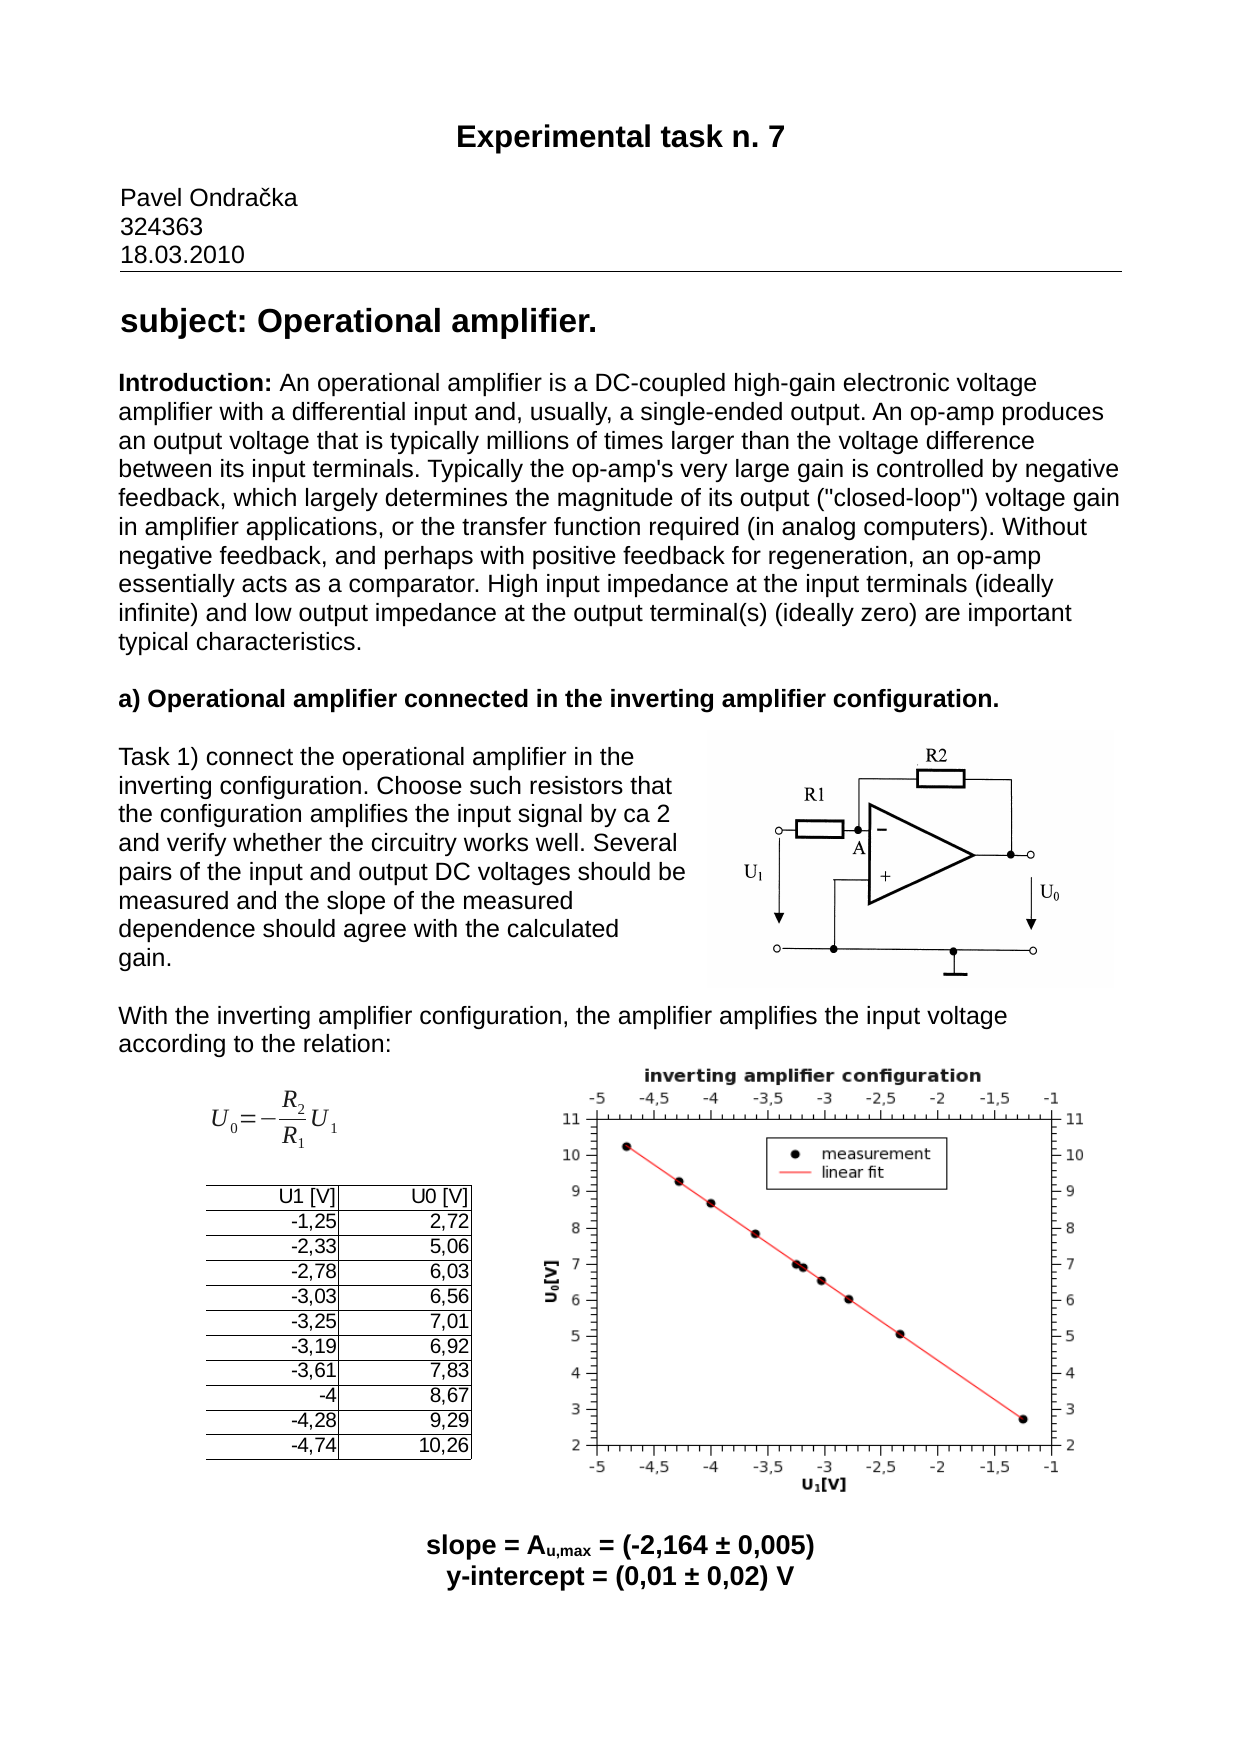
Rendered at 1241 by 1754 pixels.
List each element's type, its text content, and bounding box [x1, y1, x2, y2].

text Introduction: An operational amplifier is a DC-coupled high-gain electronic voltage amplifier with a differential input and, usually, a single-ended output. An op-amp produces an output voltage that is typically millions of times larger than the voltage difference between its input terminals. Typically the op-amp's very large gain is controlled by negative feedback, which largely determines the magnitude of its output ("closed-loop") voltage gain in amplifier applications, or the transfer function required (in analog computers). Without negative feedback, and perhaps with positive feedback for regeneration, an op-amp essentially acts as a comparator. High input impedance at the input terminals (ideally infinite) and low output impedance at the output terminal(s) (ideally zero) are important typical characteristics. [118, 368, 1122, 656]
picture [707, 730, 1114, 988]
text y-intercept = (0,01 ± 0,02) V [118, 1560, 1122, 1591]
text [1114, 943, 1122, 972]
text With the inverting amplifier configuration, the amplifier amplifies the input voltage according to the relation: [118, 1001, 1122, 1058]
text Task 1) connect the operational amplifier in the inverting configuration. Choose such resistors that the configuration amplifies the input signal by ca 2 and verify whether the circuitry works well. Several pairs of the input and output DC voltages should be [118, 742, 707, 886]
text a) Operational amplifier connected in the inverting amplifier configuration. [118, 684, 1122, 713]
text Pavel Ondračka [120, 183, 1122, 212]
text Experimental task n. 7 [120, 118, 1122, 154]
text gain. [118, 943, 707, 972]
picture [535, 1060, 1091, 1506]
text measured and the slope of the measured dependence should agree with the calculated [118, 886, 707, 943]
text 18.03.2010 [120, 240, 1122, 271]
text 324363 [120, 212, 1122, 240]
text subject: Operational amplifier. [120, 301, 1122, 339]
text slope = Au,max = (-2,164 ± 0,005) [118, 1529, 1122, 1560]
